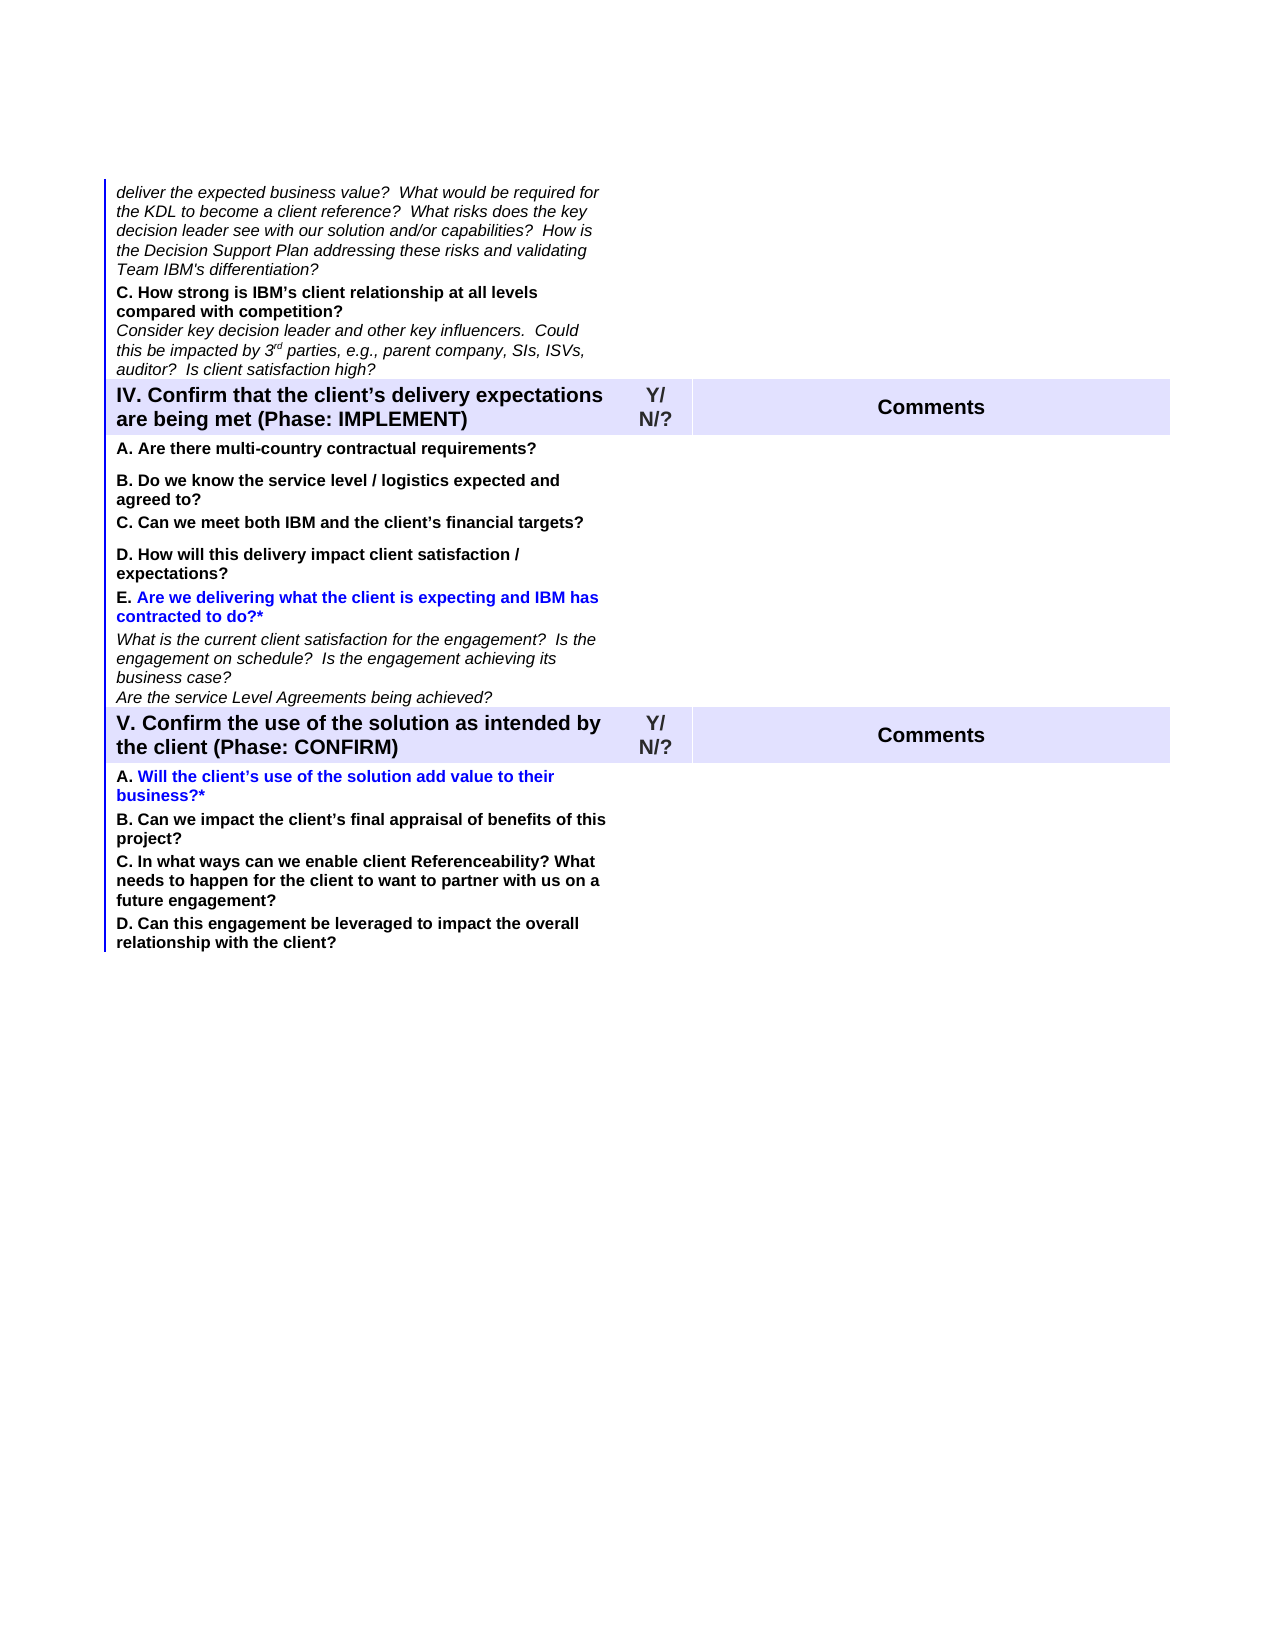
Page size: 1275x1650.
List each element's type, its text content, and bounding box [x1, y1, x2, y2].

table_cell [618, 467, 692, 509]
table_cell [618, 848, 692, 909]
table_cell C. Can we meet both IBM and the client’s financial targets? [106, 509, 618, 541]
table_cell [693, 805, 1170, 848]
table_cell V. Confirm the use of the solution as intended by the client (Phase: CONFIRM) [106, 707, 618, 763]
table_cell [693, 279, 1170, 379]
table_cell [693, 763, 1170, 805]
table_cell [693, 583, 1170, 707]
table_cell Comments [693, 379, 1170, 435]
table_cell [618, 763, 692, 805]
table_cell Y/N/? [618, 379, 692, 435]
table_cell A. Will the client’s use of the solution add value to their business?* [106, 763, 618, 805]
table_cell [693, 435, 1170, 467]
table_cell [618, 805, 692, 848]
table_cell [618, 583, 692, 707]
table_cell E. Are we delivering what the client is expecting and IBM has contracted to do?* What is the current client satisfaction for the engagement? Is the engagement on schedule? Is the engagement achieving its business case? Are the service Level Agreements being achieved? [106, 583, 618, 707]
table_cell IV. Confirm that the client’s delivery expectations are being met (Phase: IMPLEMENT) [106, 379, 618, 435]
table_cell [693, 848, 1170, 909]
table_cell C. How strong is IBM’s client relationship at all levels compared with competition? Consider key decision leader and other key influencers. Could this be impacted by 3rd parties, e.g., parent company, SIs, ISVs, auditor? Is client satisfaction high? [106, 279, 618, 379]
table_cell Y/N/? [618, 707, 692, 763]
table_cell Comments [693, 707, 1170, 763]
table_cell [693, 910, 1170, 952]
table_cell [618, 179, 692, 279]
table_cell [693, 179, 1170, 279]
table_cell [693, 467, 1170, 509]
table_cell [693, 541, 1170, 583]
table_cell B. Can we impact the client’s final appraisal of benefits of this project? [106, 805, 618, 848]
table_cell [618, 509, 692, 541]
table_cell D. How will this delivery impact client satisfaction / expectations? [106, 541, 618, 583]
table_cell A. Are there multi-country contractual requirements? [106, 435, 618, 467]
table_cell C. In what ways can we enable client Referenceability? What needs to happen for the client to want to partner with us on a future engagement? [106, 848, 618, 909]
table_cell [618, 541, 692, 583]
table_cell [618, 435, 692, 467]
table_cell B. Do we know the service level / logistics expected and agreed to? [106, 467, 618, 509]
table_cell D. Can this engagement be leveraged to impact the overall relationship with the client? [106, 910, 618, 952]
table_cell deliver the expected business value? What would be required for the KDL to become a client reference? What risks does the key decision leader see with our solution and/or capabilities? How is the Decision Support Plan addressing these risks and validating Team IBM's differentiation? [106, 179, 618, 279]
table_cell [693, 509, 1170, 541]
table_cell [618, 910, 692, 952]
table_cell [618, 279, 692, 379]
